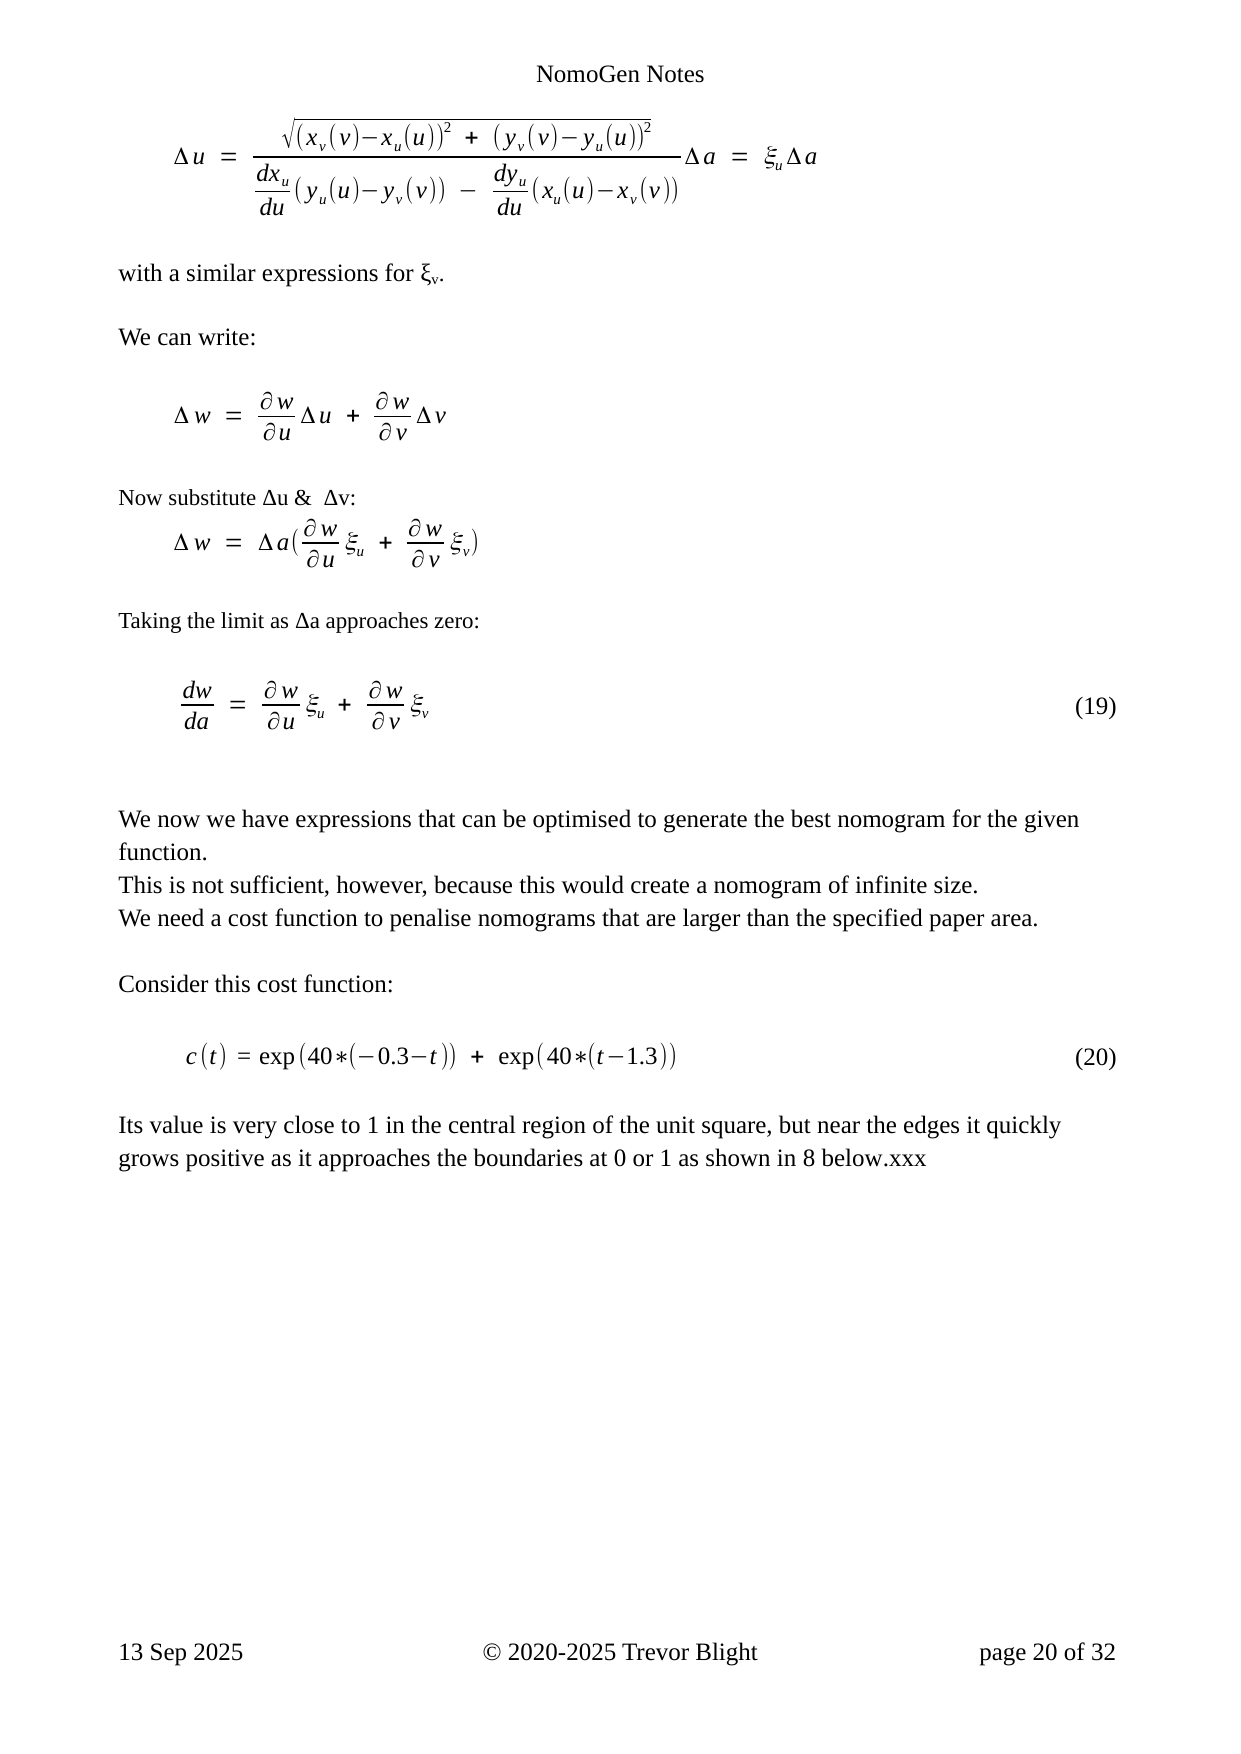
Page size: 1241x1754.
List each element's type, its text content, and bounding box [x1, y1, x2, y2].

text We can write: [118, 322, 1122, 350]
text Its value is very close to 1 in the central region of the unit square, but near the edges it quickly grows positive as it approaches the boundaries at 0 or 1 as shown in 8 below.xxx [118, 1110, 1122, 1171]
text with a similar expressions for ξv. [118, 258, 1122, 287]
table_header [118, 1035, 1010, 1077]
text We now we have expressions that can be optimised to generate the best nomogram for the given function. [118, 804, 1122, 866]
text Taking the limit as Δa approaches zero: [118, 607, 1122, 633]
text Consider this cost function: [118, 969, 1122, 998]
text We need a cost function to penalise nomograms that are larger than the specified paper area. [118, 903, 1122, 932]
table_header [118, 670, 1010, 741]
text This is not sufficient, however, because this would create a nomogram of infinite size. [118, 870, 1122, 899]
text Now substitute Δu & Δv: [118, 484, 1122, 510]
table_header (20) [1010, 1035, 1122, 1077]
table_header (19) [1010, 670, 1122, 741]
